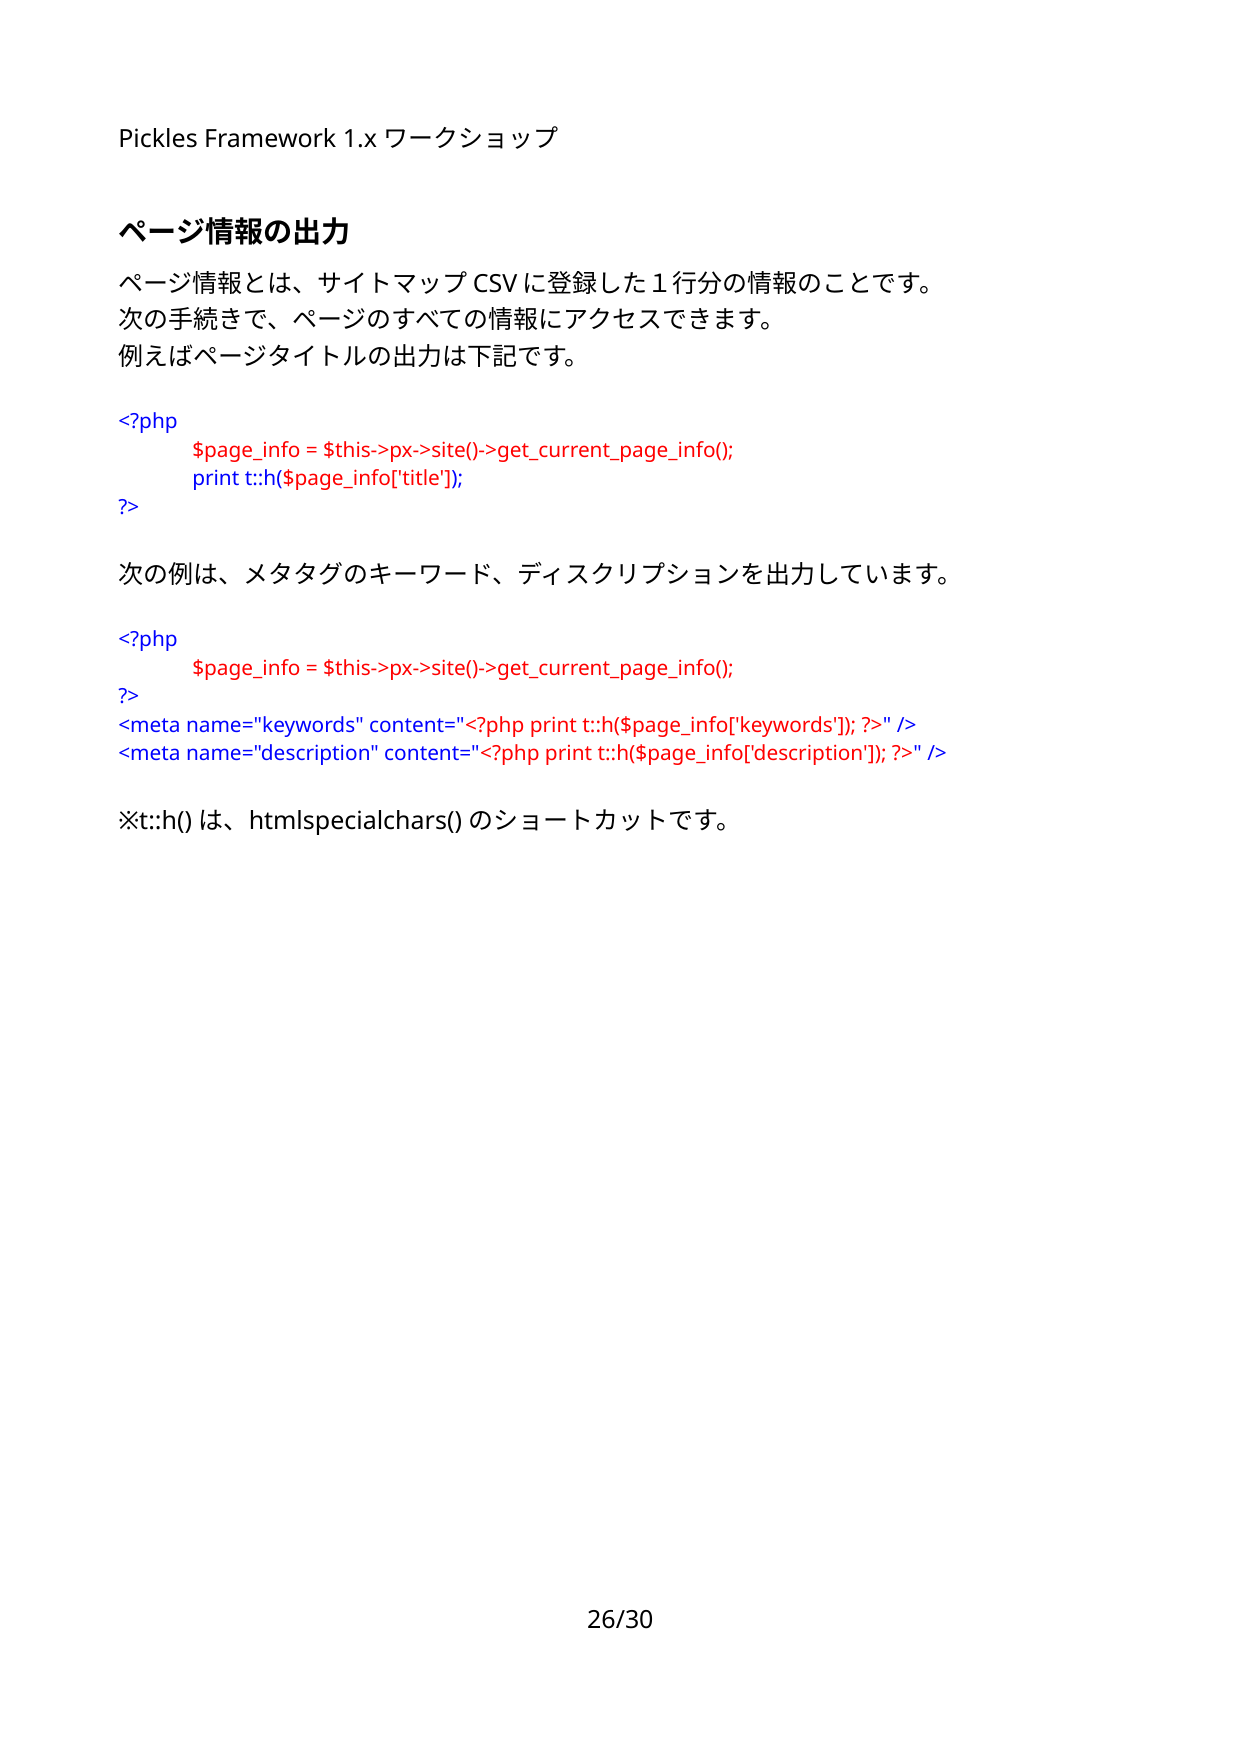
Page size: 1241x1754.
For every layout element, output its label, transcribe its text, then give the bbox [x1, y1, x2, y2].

text <meta name="keywords" content="<?php print t::h($page_info['keywords']); ?>" /> [118, 710, 1122, 738]
text ※t::h() は、htmlspecialchars() のショートカットです。 [118, 801, 1122, 837]
text <meta name="description" content="<?php print t::h($page_info['description']); ?>" /> [118, 738, 1122, 767]
text 例えばページタイトルの出力は下記です。 [118, 336, 1122, 372]
text $page_info = $this->px->site()->get_current_page_info(); [118, 435, 1122, 463]
text <?php [118, 406, 1122, 435]
text $page_info = $this->px->site()->get_current_page_info(); [118, 653, 1122, 681]
text 次の手続きで、ページのすべての情報にアクセスできます。 [118, 300, 1122, 336]
text print t::h($page_info['title']); [118, 463, 1122, 492]
text 次の例は、メタタグのキーワード、ディスクリプションを出力しています。 [118, 554, 1122, 591]
text ページ情報とは、サイトマップCSVに登録した１行分の情報のことです。 [118, 264, 1122, 300]
text ?> [118, 681, 1122, 710]
text <?php [118, 624, 1122, 653]
text ?> [118, 492, 1122, 520]
subtitle ページ情報の出力 [118, 209, 1122, 251]
